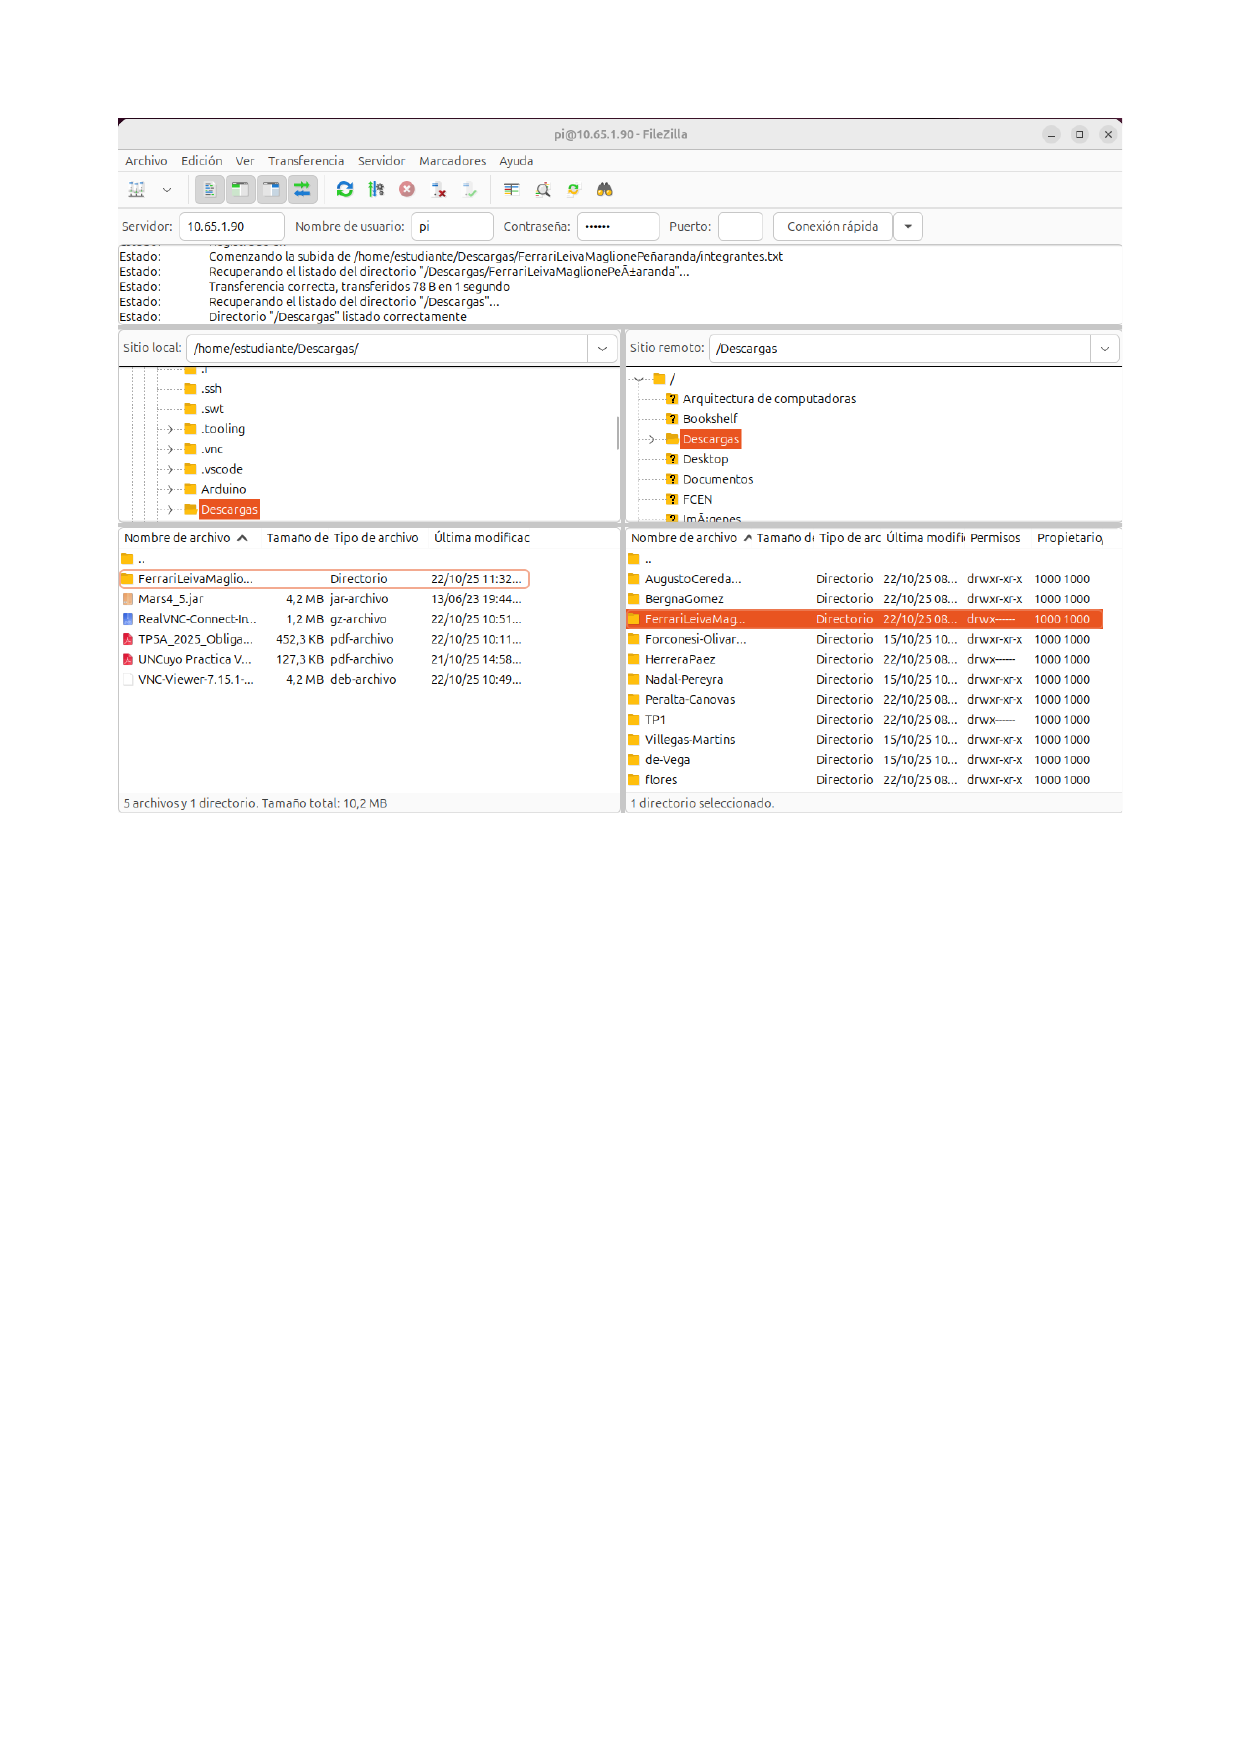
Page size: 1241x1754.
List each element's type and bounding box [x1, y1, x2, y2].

picture [118, 118, 1123, 813]
